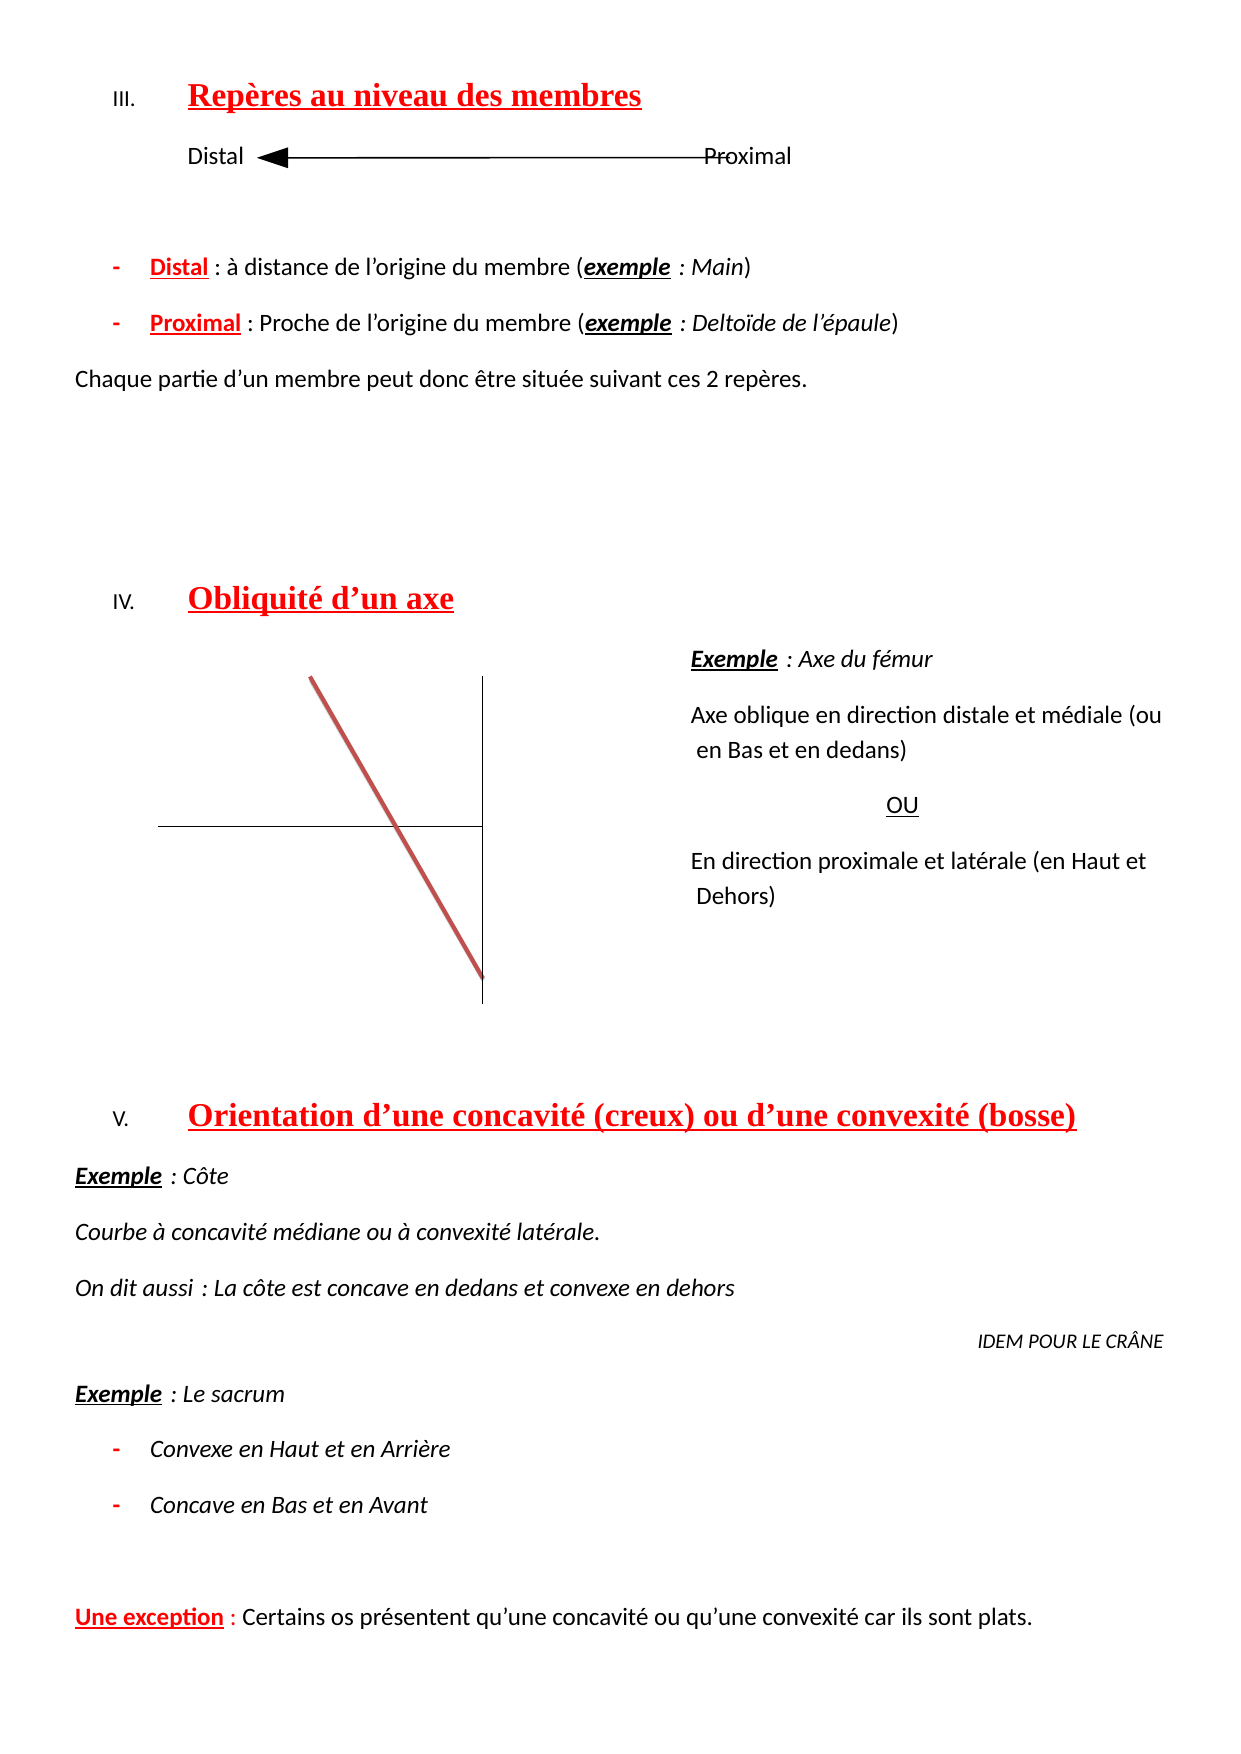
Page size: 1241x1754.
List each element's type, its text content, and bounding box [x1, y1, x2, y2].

list Proximal : Proche de l’origine du membre (exemple : Deltoïde de l’épaule) [112, 307, 1165, 338]
text Exemple : Le sacrum [75, 1378, 1165, 1408]
text Courbe à concavité médiane ou à convexité latérale. [75, 1216, 1165, 1247]
text [75, 699, 355, 764]
list Obliquité d’un axe [112, 578, 1165, 616]
text En direction proximale et latérale (en Haut et Dehors) [483, 846, 1165, 911]
text On dit aussi : La côte est concave en dedans et convexe en dehors [75, 1272, 1165, 1302]
list Concave en Bas et en Avant [112, 1489, 1165, 1520]
list Distal : à distance de l’origine du membre (exemple : Main) [112, 252, 1165, 282]
text Distal Proximal [114, 140, 1165, 170]
list Orientation d’une concavité (creux) ou d’une convexité (bosse) [112, 1095, 1165, 1134]
text [326, 699, 482, 764]
text [378, 790, 482, 820]
text Chaque partie d’un membre peut donc être située suivant ces 2 repères. [75, 363, 1165, 394]
text Une exception : Certains os présentent qu’une concavité ou qu’une convexité car ils sont plats. [75, 1601, 1165, 1632]
list Repères au niveau des membres [112, 75, 1165, 113]
text Axe oblique en direction distale et médiale (ou en Bas et en dedans) [483, 699, 1165, 764]
text IDEM POUR LE CRÂNE [75, 1328, 1165, 1353]
text Exemple : Côte [75, 1160, 1165, 1191]
text OU [483, 790, 1165, 820]
text Exemple : Axe du fémur [75, 643, 1165, 673]
text [75, 790, 387, 820]
list Convexe en Haut et en Arrière [112, 1434, 1165, 1464]
text [411, 846, 482, 911]
text [75, 846, 440, 911]
